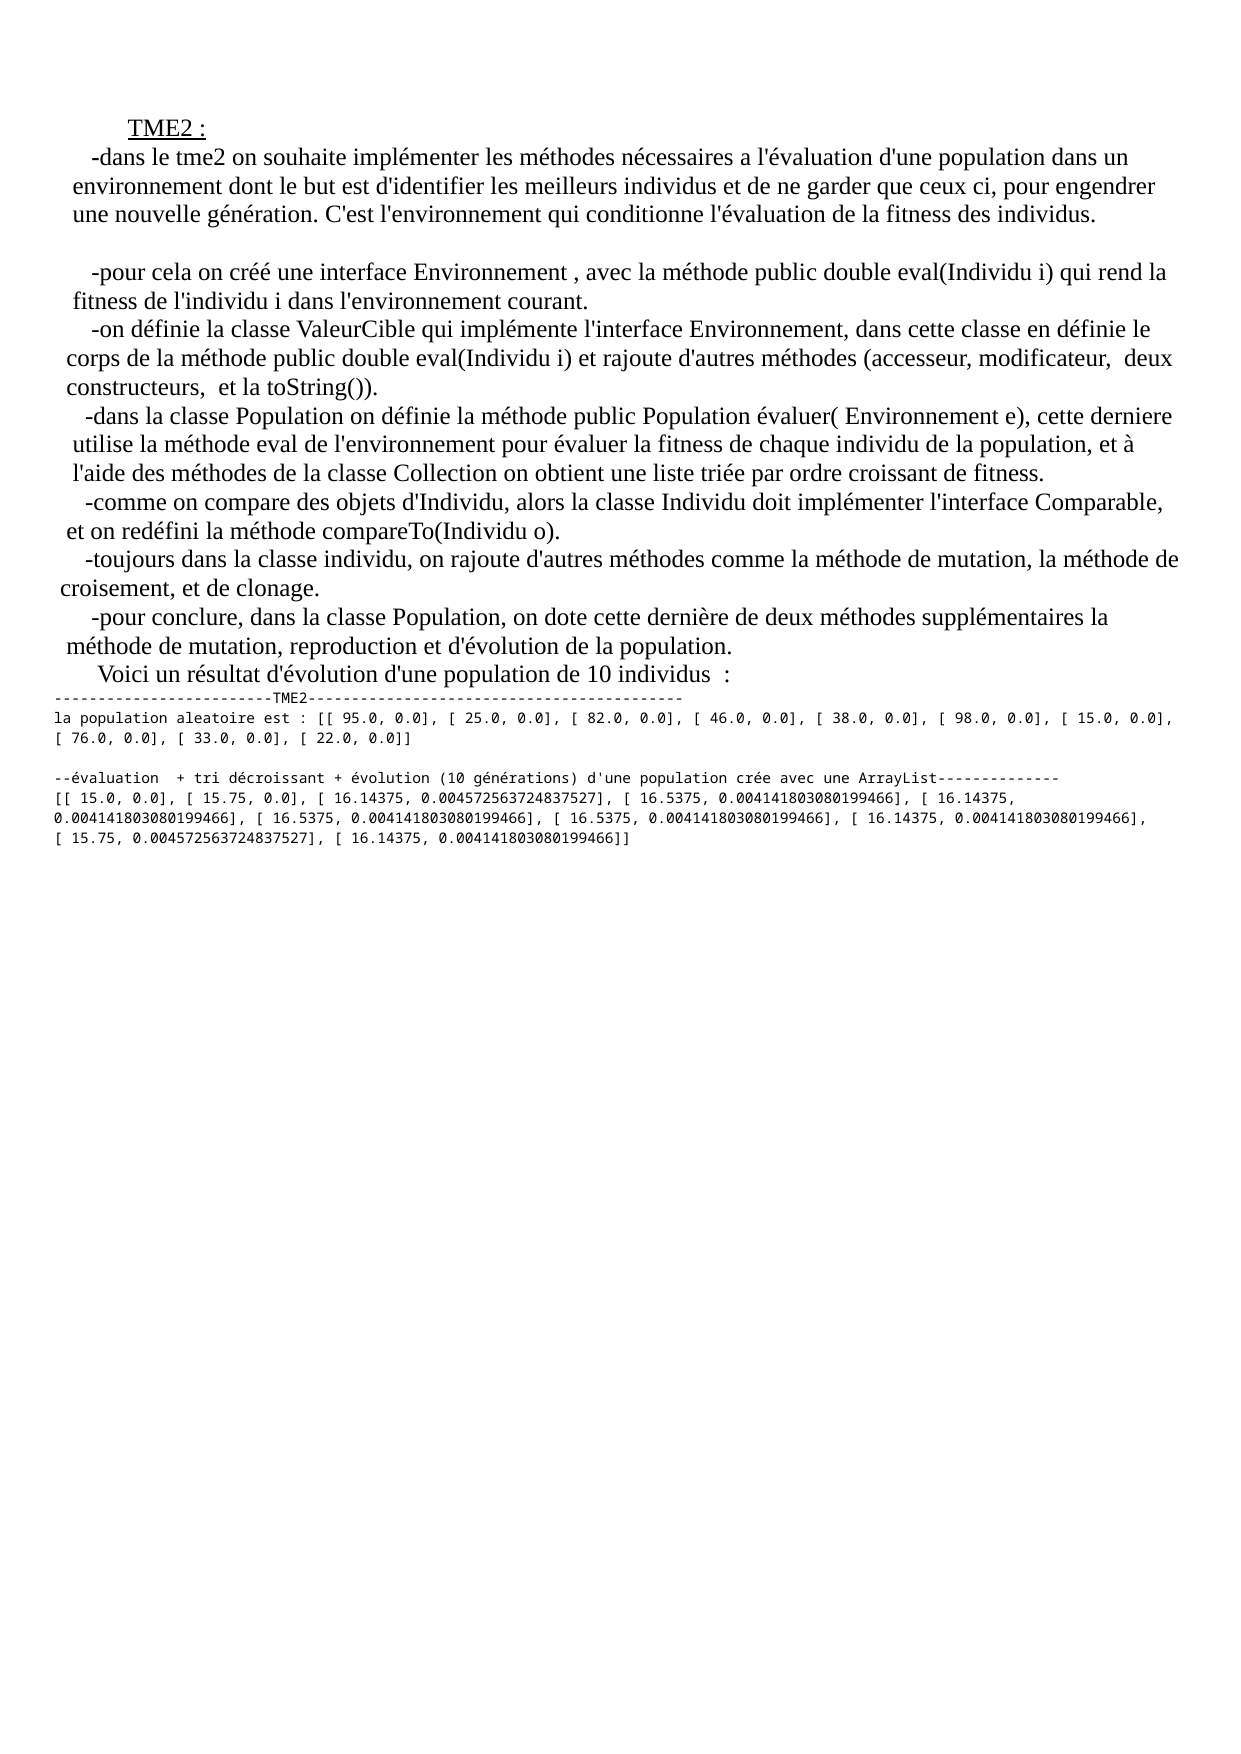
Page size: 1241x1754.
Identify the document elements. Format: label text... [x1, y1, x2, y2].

text fitness de l'individu i dans l'environnement courant. [53, 286, 1184, 314]
text croisement, et de clonage. [53, 573, 1184, 602]
text Voici un résultat d'évolution d'une population de 10 individus : [53, 659, 1184, 688]
text utilise la méthode eval de l'environnement pour évaluer la fitness de chaque individu de la population, et à [53, 429, 1184, 458]
text -on définie la classe ValeurCible qui implémente l'interface Environnement, dans cette classe en définie le [53, 314, 1184, 343]
text -comme on compare des objets d'Individu, alors la classe Individu doit implémenter l'interface Comparable, [53, 487, 1184, 516]
text TME2 : [53, 113, 1184, 142]
text corps de la méthode public double eval(Individu i) et rajoute d'autres méthodes (accesseur, modificateur, deux [53, 343, 1184, 372]
text méthode de mutation, reproduction et d'évolution de la population. [53, 631, 1184, 659]
text la population aleatoire est : [[ 95.0, 0.0], [ 25.0, 0.0], [ 82.0, 0.0], [ 46.0, 0.0], [ 38.0, 0.0], [ 98.0, 0.0], [ 15.0, 0.0], [ 76.0, 0.0], [ 33.0, 0.0], [ 22.0, 0.0]] [53, 708, 1184, 748]
text l'aide des méthodes de la classe Collection on obtient une liste triée par ordre croissant de fitness. [53, 458, 1184, 487]
text environnement dont le but est d'identifier les meilleurs individus et de ne garder que ceux ci, pour engendrer [53, 171, 1184, 199]
text une nouvelle génération. C'est l'environnement qui conditionne l'évaluation de la fitness des individus. [53, 199, 1184, 228]
text constructeurs, et la toString()). [53, 372, 1184, 401]
text -toujours dans la classe individu, on rajoute d'autres méthodes comme la méthode de mutation, la méthode de [53, 544, 1184, 573]
text -pour cela on créé une interface Environnement , avec la méthode public double eval(Individu i) qui rend la [53, 257, 1184, 286]
text -dans la classe Population on définie la méthode public Population évaluer( Environnement e), cette derniere [53, 401, 1184, 429]
text -dans le tme2 on souhaite implémenter les méthodes nécessaires a l'évaluation d'une population dans un [53, 142, 1184, 171]
text --évaluation + tri décroissant + évolution (10 générations) d'une population crée avec une ArrayList-------------- [53, 768, 1184, 788]
text [[ 15.0, 0.0], [ 15.75, 0.0], [ 16.14375, 0.004572563724837527], [ 16.5375, 0.004141803080199466], [ 16.14375, 0.004141803080199466], [ 16.5375, 0.004141803080199466], [ 16.5375, 0.004141803080199466], [ 16.14375, 0.004141803080199466], [ 15.75, 0.004572563724837527], [ 16.14375, 0.004141803080199466]] [53, 788, 1184, 847]
text et on redéfini la méthode compareTo(Individu o). [53, 516, 1184, 544]
text -------------------------TME2------------------------------------------- [53, 688, 1184, 708]
text -pour conclure, dans la classe Population, on dote cette dernière de deux méthodes supplémentaires la [53, 602, 1184, 631]
